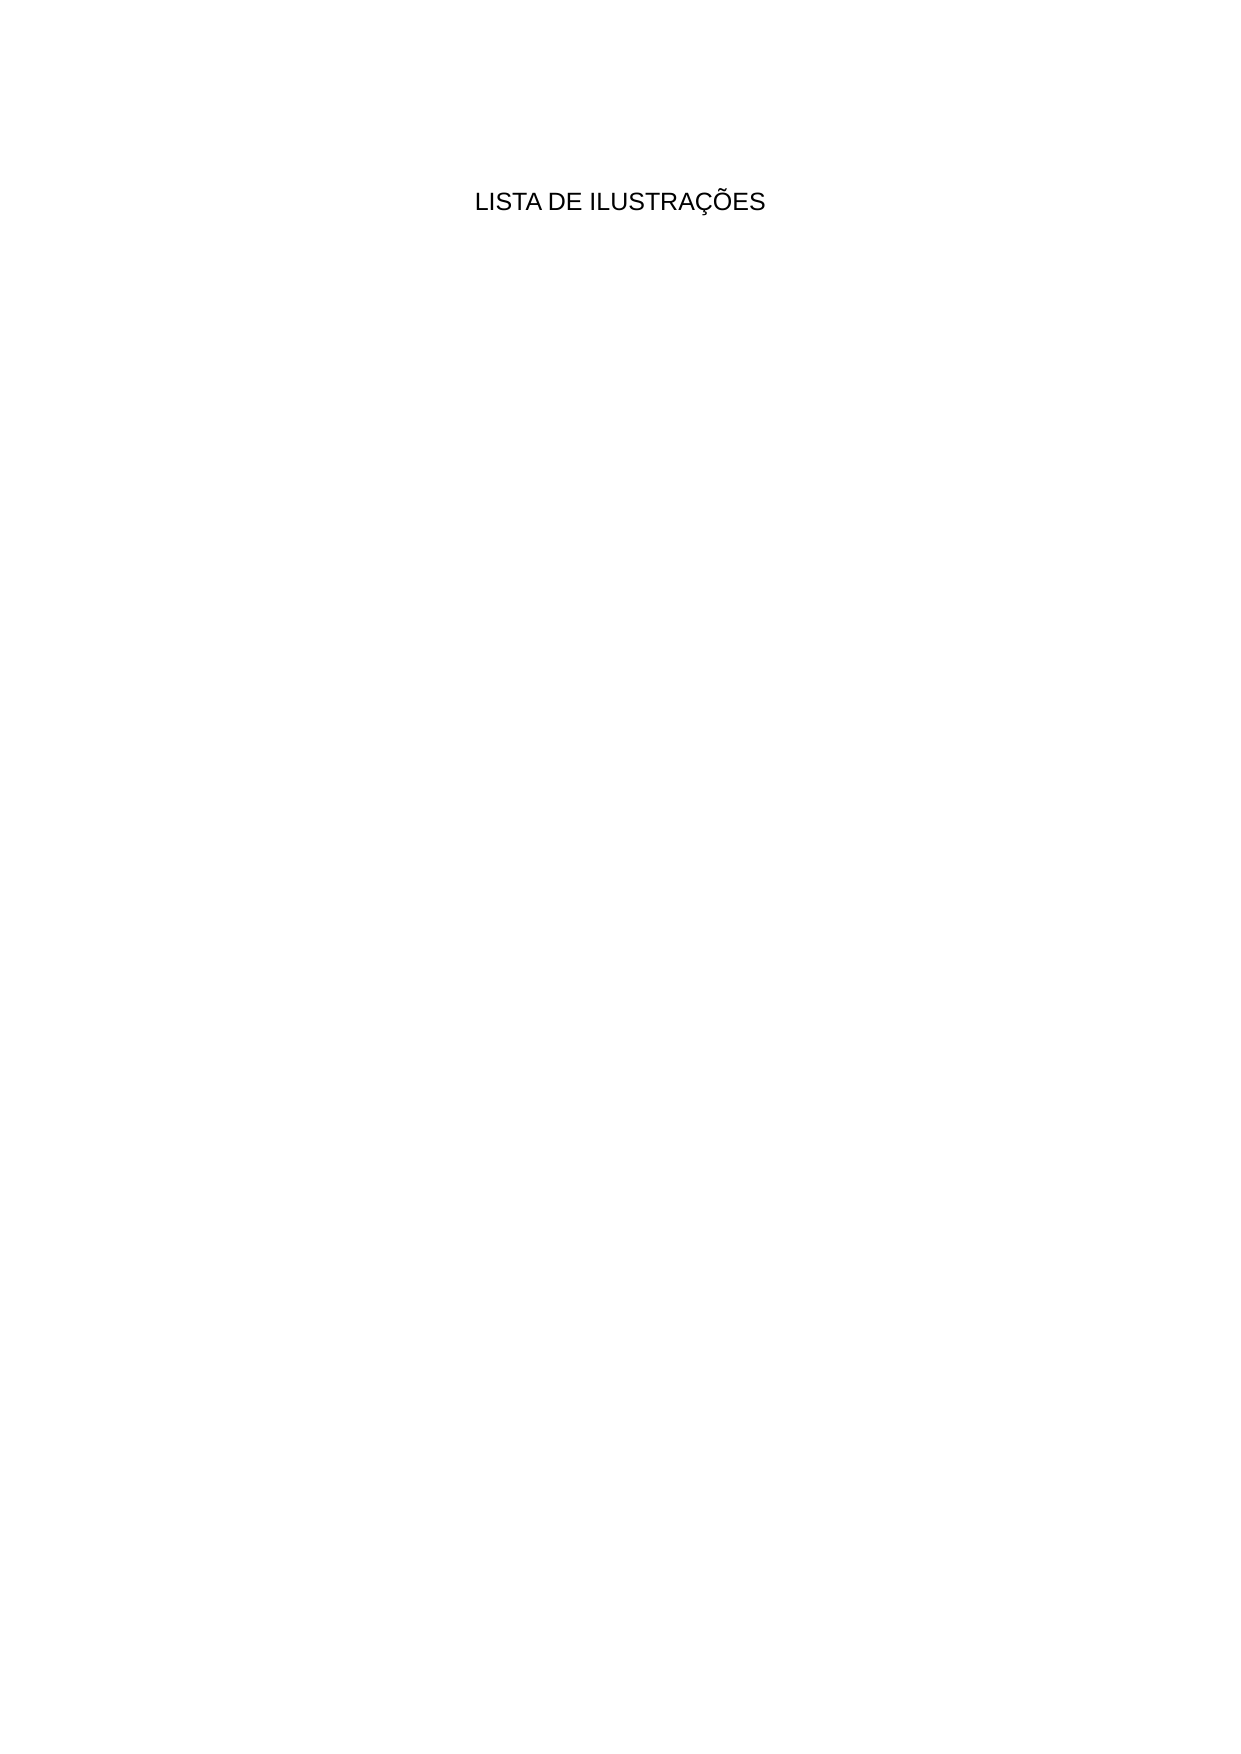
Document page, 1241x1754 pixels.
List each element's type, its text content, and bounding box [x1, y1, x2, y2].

text LISTA DE ILUSTRAÇÕES [118, 187, 1122, 216]
